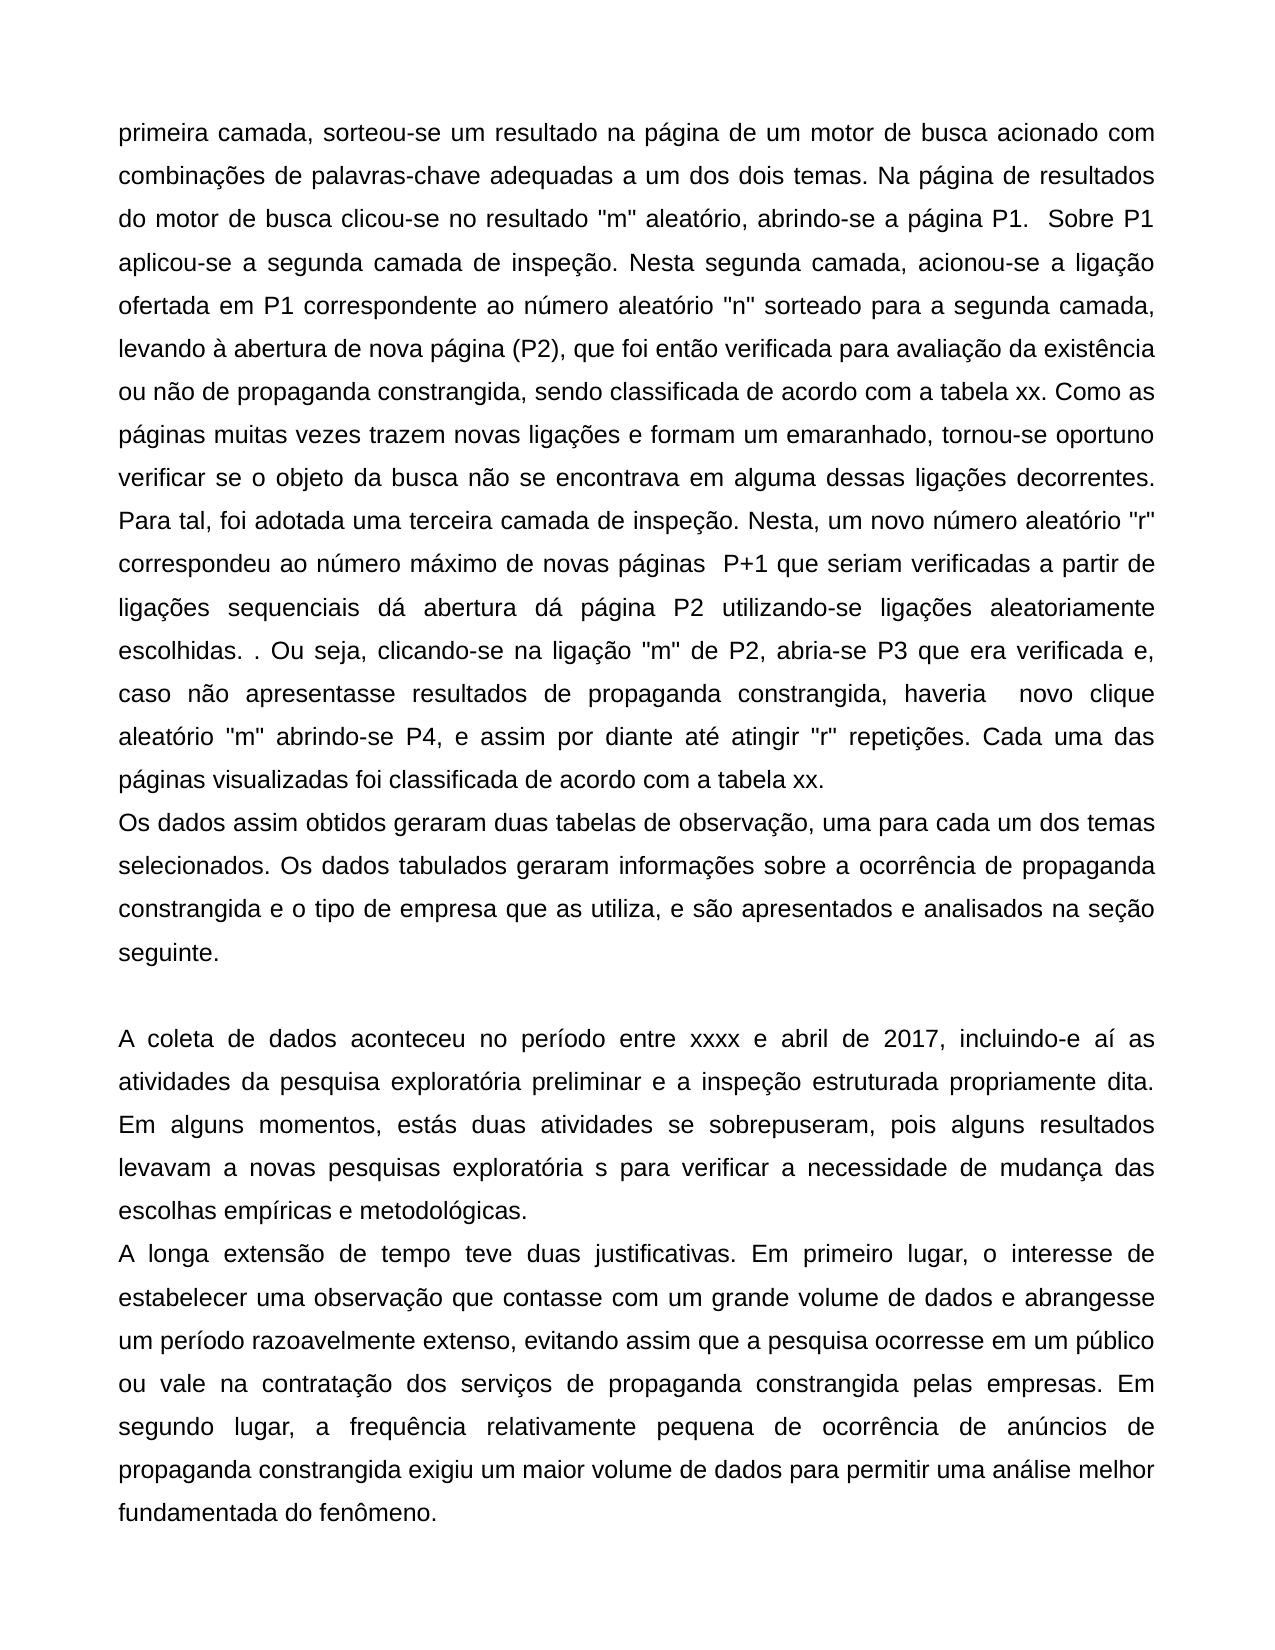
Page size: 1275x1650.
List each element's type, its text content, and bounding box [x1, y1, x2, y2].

text A coleta de dados aconteceu no período entre xxxx e abril de 2017, incluindo-e aí as atividades da pesquisa exploratória preliminar e a inspeção estruturada propriamente dita. Em alguns momentos, estás duas atividades se sobrepuseram, pois alguns resultados levavam a novas pesquisas exploratória s para verificar a necessidade de mudança das escolhas empíricas e metodológicas. [118, 1024, 1157, 1225]
text A longa extensão de tempo teve duas justificativas. Em primeiro lugar, o interesse de estabelecer uma observação que contasse com um grande volume de dados e abrangesse um período razoavelmente extenso, evitando assim que a pesquisa ocorresse em um público ou vale na contratação dos serviços de propaganda constrangida pelas empresas. Em segundo lugar, a frequência relativamente pequena de ocorrência de anúncios de propaganda constrangida exigiu um maior volume de dados para permitir uma análise melhor fundamentada do fenômeno. [118, 1239, 1157, 1527]
text primeira camada, sorteou-se um resultado na página de um motor de busca acionado com combinações de palavras-chave adequadas a um dos dois temas. Na página de resultados do motor de busca clicou-se no resultado "m" aleatório, abrindo-se a página P1. Sobre P1 aplicou-se a segunda camada de inspeção. Nesta segunda camada, acionou-se a ligação ofertada em P1 correspondente ao número aleatório "n" sorteado para a segunda camada, levando à abertura de nova página (P2), que foi então verificada para avaliação da existência ou não de propaganda constrangida, sendo classificada de acordo com a tabela xx. Como as páginas muitas vezes trazem novas ligações e formam um emaranhado, tornou-se oportuno verificar se o objeto da busca não se encontrava em alguma dessas ligações decorrentes. Para tal, foi adotada uma terceira camada de inspeção. Nesta, um novo número aleatório "r" correspondeu ao número máximo de novas páginas P+1 que seriam verificadas a partir de ligações sequenciais dá abertura dá página P2 utilizando-se ligações aleatoriamente escolhidas. . Ou seja, clicando-se na ligação "m" de P2, abria-se P3 que era verificada e, caso não apresentasse resultados de propaganda constrangida, haveria novo clique aleatório "m" abrindo-se P4, e assim por diante até atingir "r" repetições. Cada uma das páginas visualizadas foi classificada de acordo com a tabela xx. [118, 118, 1157, 794]
text Os dados assim obtidos geraram duas tabelas de observação, uma para cada um dos temas selecionados. Os dados tabulados geraram informações sobre a ocorrência de propaganda constrangida e o tipo de empresa que as utiliza, e são apresentados e analisados na seção seguinte. [118, 808, 1157, 966]
